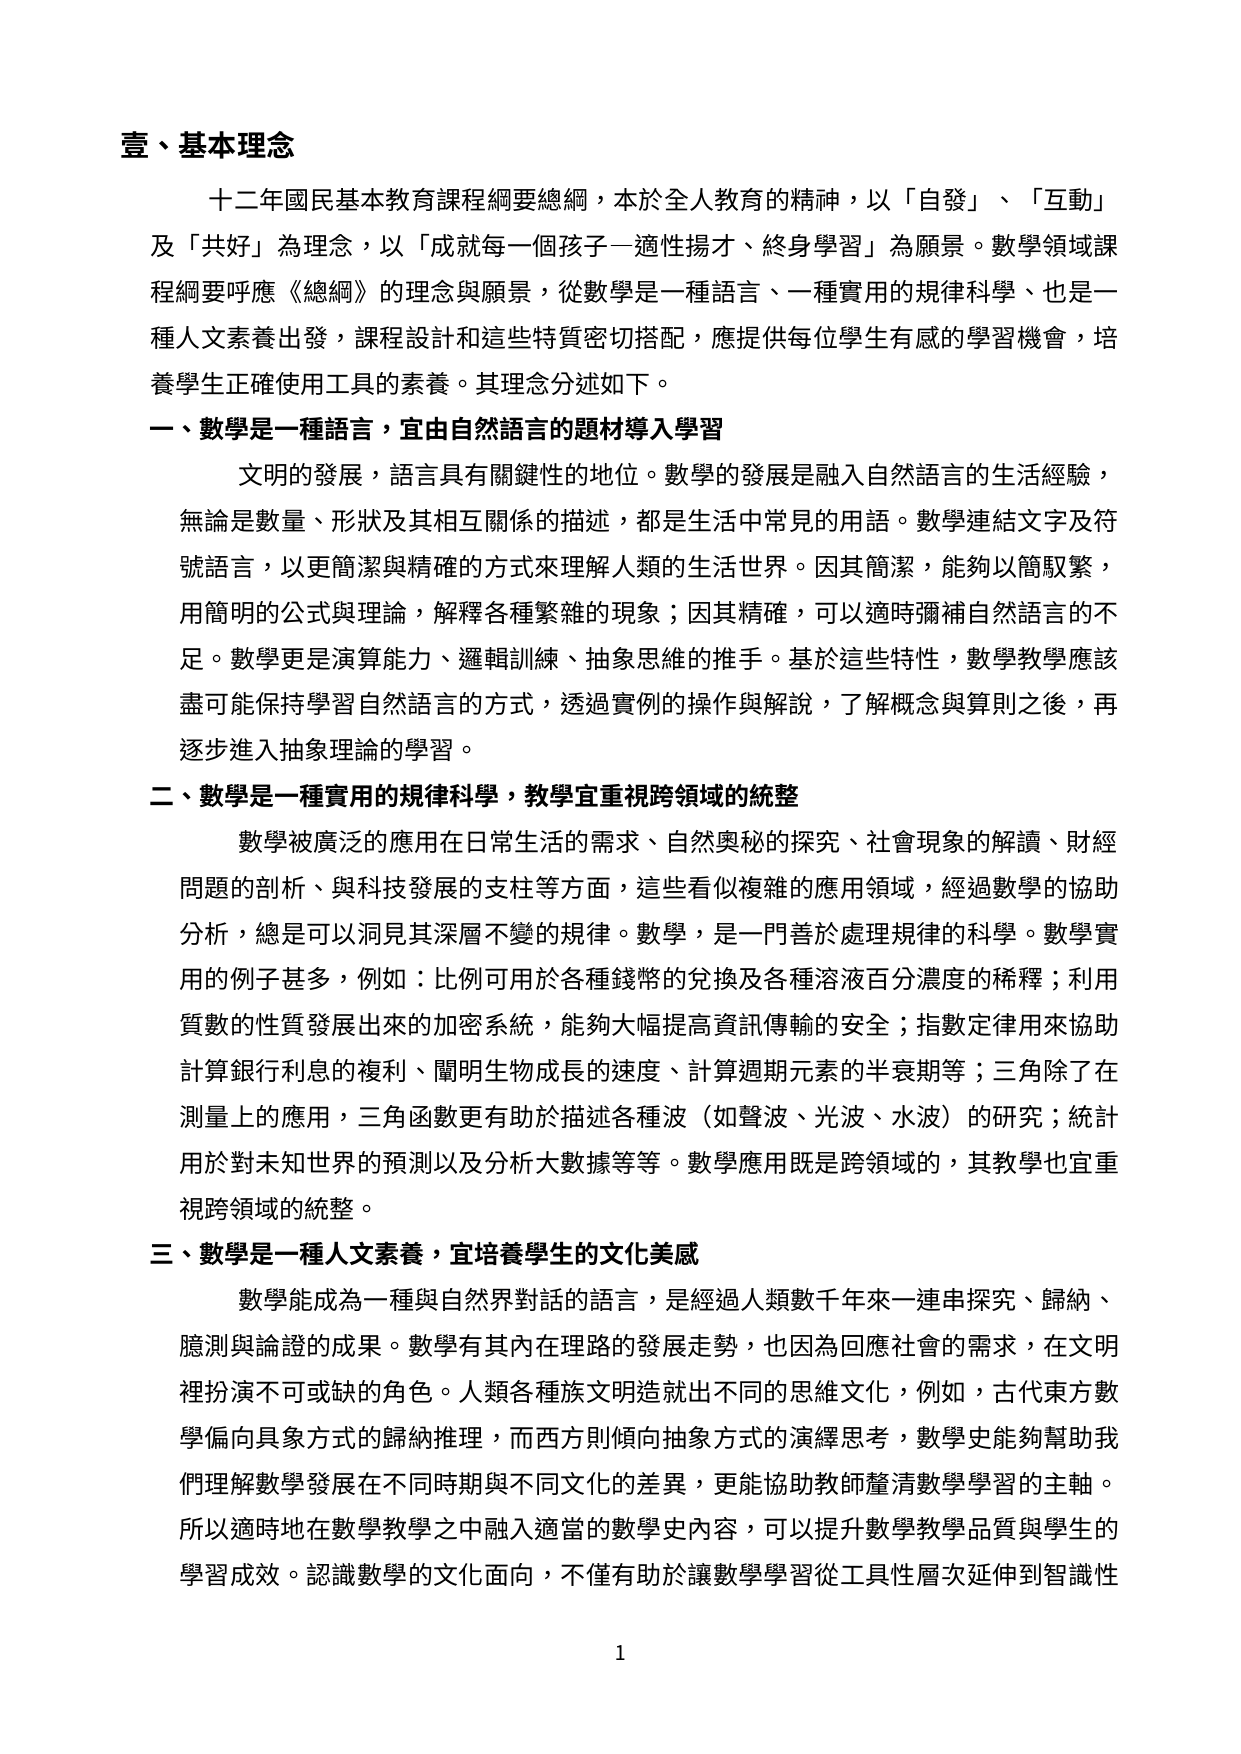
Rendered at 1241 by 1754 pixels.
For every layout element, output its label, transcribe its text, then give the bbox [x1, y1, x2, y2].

text 文明的發展，語言具有關鍵性的地位。數學的發展是融入自然語言的生活經驗，無論是數量、形狀及其相互關係的描述，都是生活中常見的用語。數學連結文字及符號語言，以更簡潔與精確的方式來理解人類的生活世界。因其簡潔，能夠以簡馭繁，用簡明的公式與理論，解釋各種繁雜的現象；因其精確，可以適時彌補自然語言的不足。數學更是演算能力、邏輯訓練、抽象思維的推手。基於這些特性，數學教學應該盡可能保持學習自然語言的方式，透過實例的操作與解說，了解概念與算則之後，再逐步進入抽象理論的學習。 [179, 448, 1120, 769]
text 一、數學是一種語言，宜由自然語言的題材導入學習 [120, 402, 1120, 448]
text 數學被廣泛的應用在日常生活的需求、自然奧秘的探究、社會現象的解讀、財經問題的剖析、與科技發展的支柱等方面，這些看似複雜的應用領域，經過數學的協助分析，總是可以洞見其深層不變的規律。數學，是一門善於處理規律的科學。數學實用的例子甚多，例如：比例可用於各種錢幣的兌換及各種溶液百分濃度的稀釋；利用質數的性質發展出來的加密系統，能夠大幅提高資訊傳輸的安全；指數定律用來協助計算銀行利息的複利、闡明生物成長的速度、計算週期元素的半衰期等；三角除了在測量上的應用，三角函數更有助於描述各種波（如聲波、光波、水波）的研究；統計用於對未知世界的預測以及分析大數據等等。數學應用既是跨領域的，其教學也宜重視跨領域的統整。 [179, 815, 1120, 1227]
text 壹、基本理念 [120, 120, 1120, 166]
text 十二年國民基本教育課程綱要總綱，本於全人教育的精神，以「自發」、「互動」及「共好」為理念，以「成就每一個孩子—適性揚才、終身學習」為願景。數學領域課程綱要呼應《總綱》的理念與願景，從數學是一種語言、一種實用的規律科學、也是一種人文素養出發，課程設計和這些特質密切搭配，應提供每位學生有感的學習機會，培養學生正確使用工具的素養。其理念分述如下。 [150, 173, 1120, 402]
text 二、數學是一種實用的規律科學，教學宜重視跨領域的統整 [120, 769, 1120, 815]
text 數學能成為一種與自然界對話的語言，是經過人類數千年來一連串探究、歸納、臆測與論證的成果。數學有其內在理路的發展走勢，也因為回應社會的需求，在文明裡扮演不可或缺的角色。人類各種族文明造就出不同的思維文化，例如，古代東方數學偏向具象方式的歸納推理，而西方則傾向抽象方式的演繹思考，數學史能夠幫助我們理解數學發展在不同時期與不同文化的差異，更能協助教師釐清數學學習的主軸。所以適時地在數學教學之中融入適當的數學史內容，可以提升數學教學品質與學生的學習成效。認識數學的文化面向，不僅有助於讓數學學習從工具性層次延伸到智識性層次，也更彰顯數學知識的人文價值，達到「適性揚才」與「終身學習」的教育目標。 [179, 1273, 1120, 1594]
text 三、數學是一種人文素養，宜培養學生的文化美感 [120, 1227, 1120, 1273]
